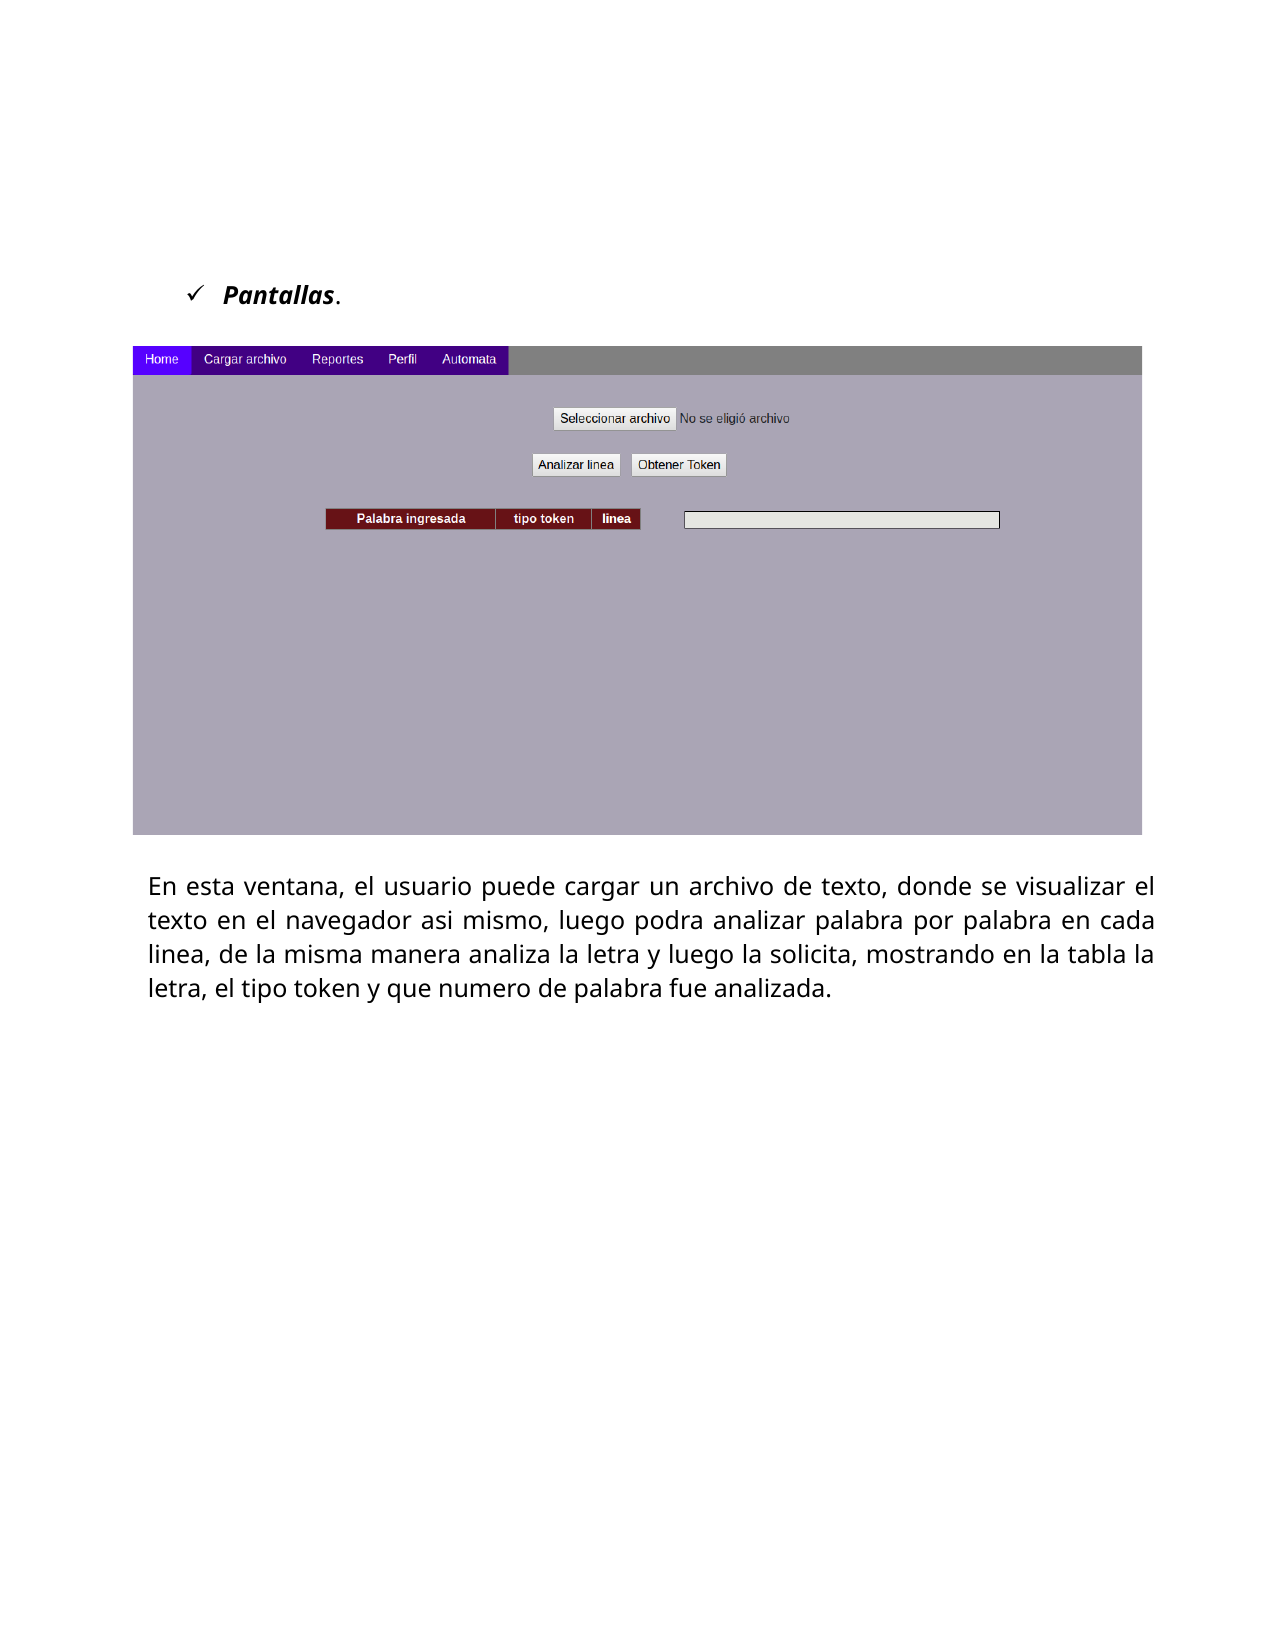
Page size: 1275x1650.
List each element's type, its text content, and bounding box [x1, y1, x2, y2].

list Pantallas. [185, 278, 1157, 312]
text En esta ventana, el usuario puede cargar un archivo de texto, donde se visualizar el texto en el navegador asi mismo, luego podra analizar palabra por palabra en cada linea, de la misma manera analiza la letra y luego la solicita, mostrando en la tabla la letra, el tipo token y que numero de palabra fue analizada. [148, 869, 1157, 1005]
picture [132, 346, 1143, 835]
